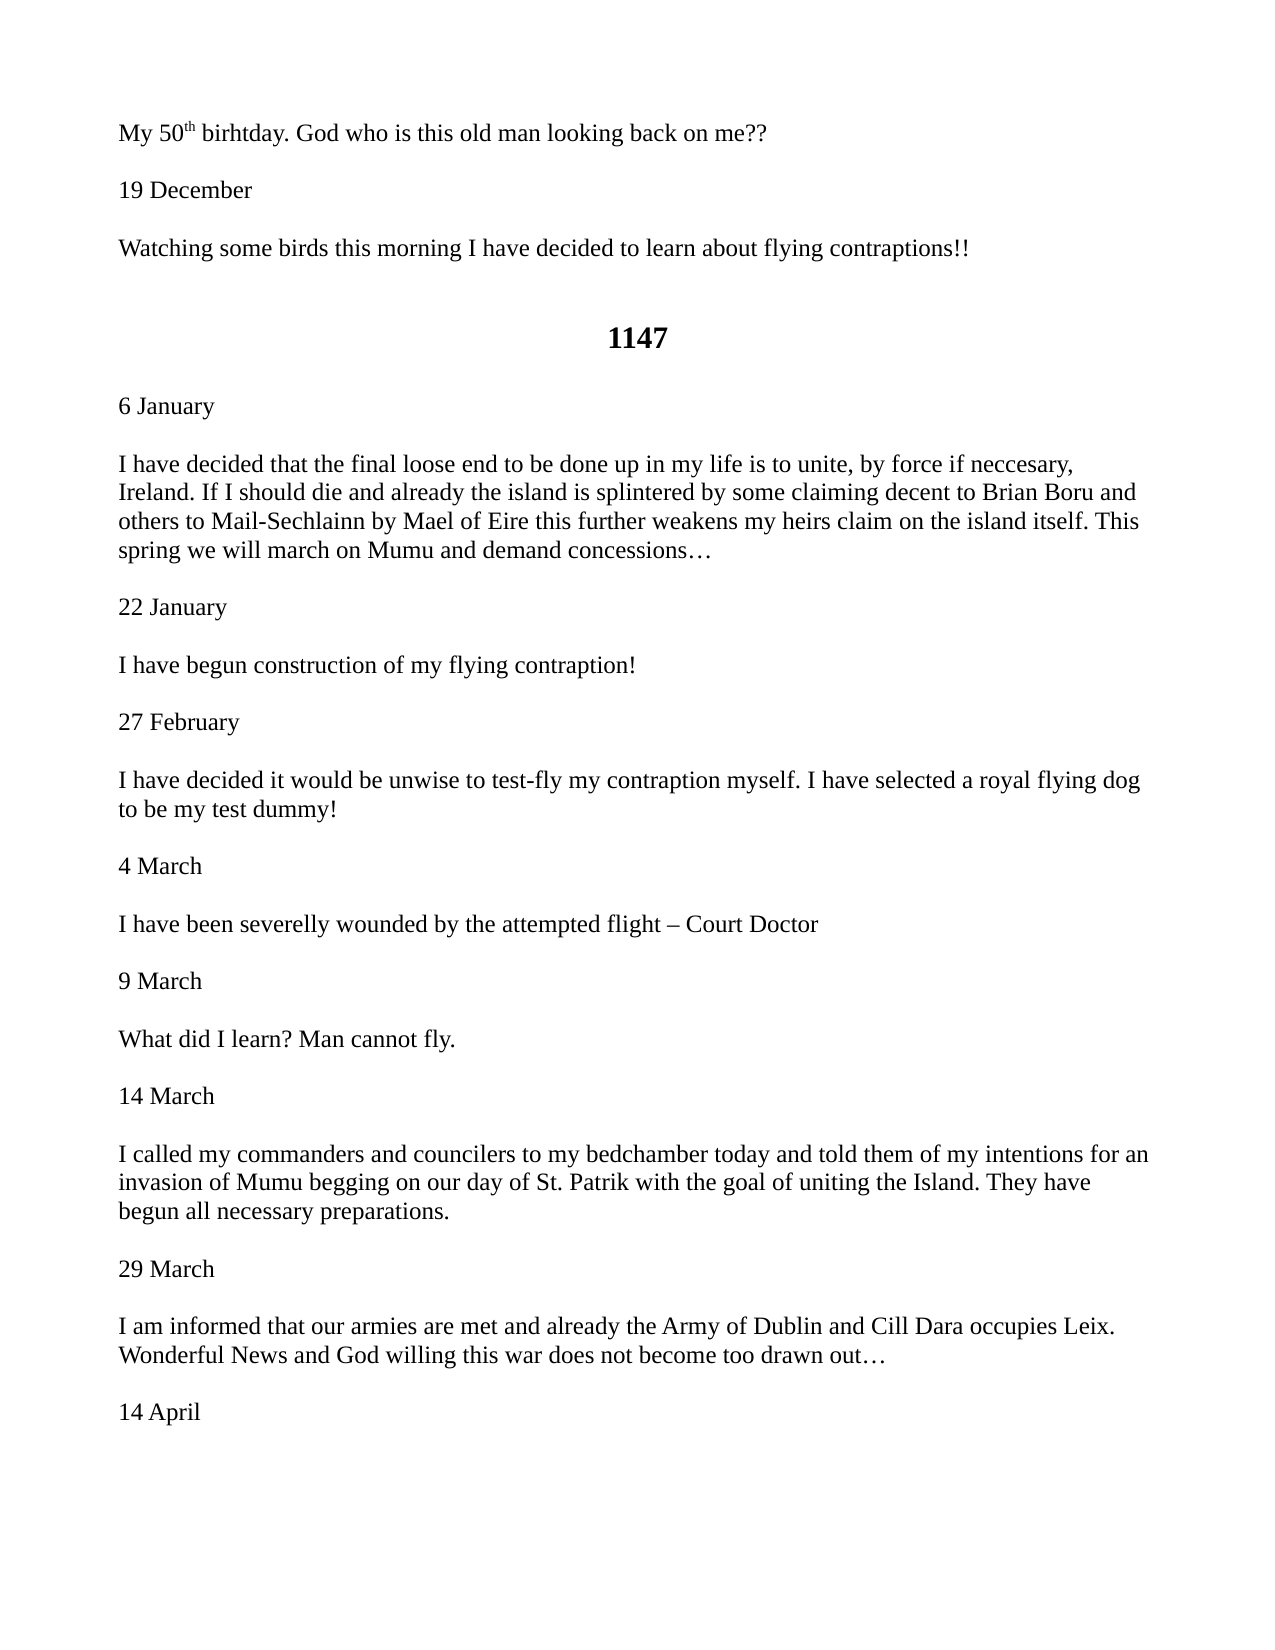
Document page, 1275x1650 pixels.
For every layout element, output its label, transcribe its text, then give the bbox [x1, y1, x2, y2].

text 14 April [118, 1397, 1157, 1426]
text 29 March [118, 1254, 1157, 1282]
text I have decided it would be unwise to test-fly my contraption myself. I have selected a royal flying dog to be my test dummy! [118, 765, 1157, 822]
text I have been severelly wounded by the attempted flight – Court Doctor [118, 909, 1157, 937]
text 22 January [118, 592, 1157, 621]
text 19 December [118, 176, 1157, 204]
text 14 March [118, 1081, 1157, 1110]
text What did I learn? Man cannot fly. [118, 1024, 1157, 1052]
text 1147 [118, 319, 1157, 355]
text 9 March [118, 966, 1157, 995]
text Watching some birds this morning I have decided to learn about flying contraptions!! [118, 233, 1157, 262]
text I have decided that the final loose end to be done up in my life is to unite, by force if neccesary, Ireland. If I should die and already the island is splintered by some claiming decent to Brian Boru and others to Mail-Sechlainn by Mael of Eire this further weakens my heirs claim on the island itself. This spring we will march on Mumu and demand concessions… [118, 449, 1157, 564]
text My 50th birhtday. God who is this old man looking back on me?? [118, 118, 1157, 147]
text 4 March [118, 851, 1157, 880]
text I have begun construction of my flying contraption! [118, 650, 1157, 679]
text 27 February [118, 707, 1157, 736]
text 6 January [118, 391, 1157, 420]
text I called my commanders and councilers to my bedchamber today and told them of my intentions for an invasion of Mumu begging on our day of St. Patrik with the goal of uniting the Island. They have begun all necessary preparations. [118, 1139, 1157, 1225]
text I am informed that our armies are met and already the Army of Dublin and Cill Dara occupies Leix. Wonderful News and God willing this war does not become too drawn out… [118, 1311, 1157, 1369]
